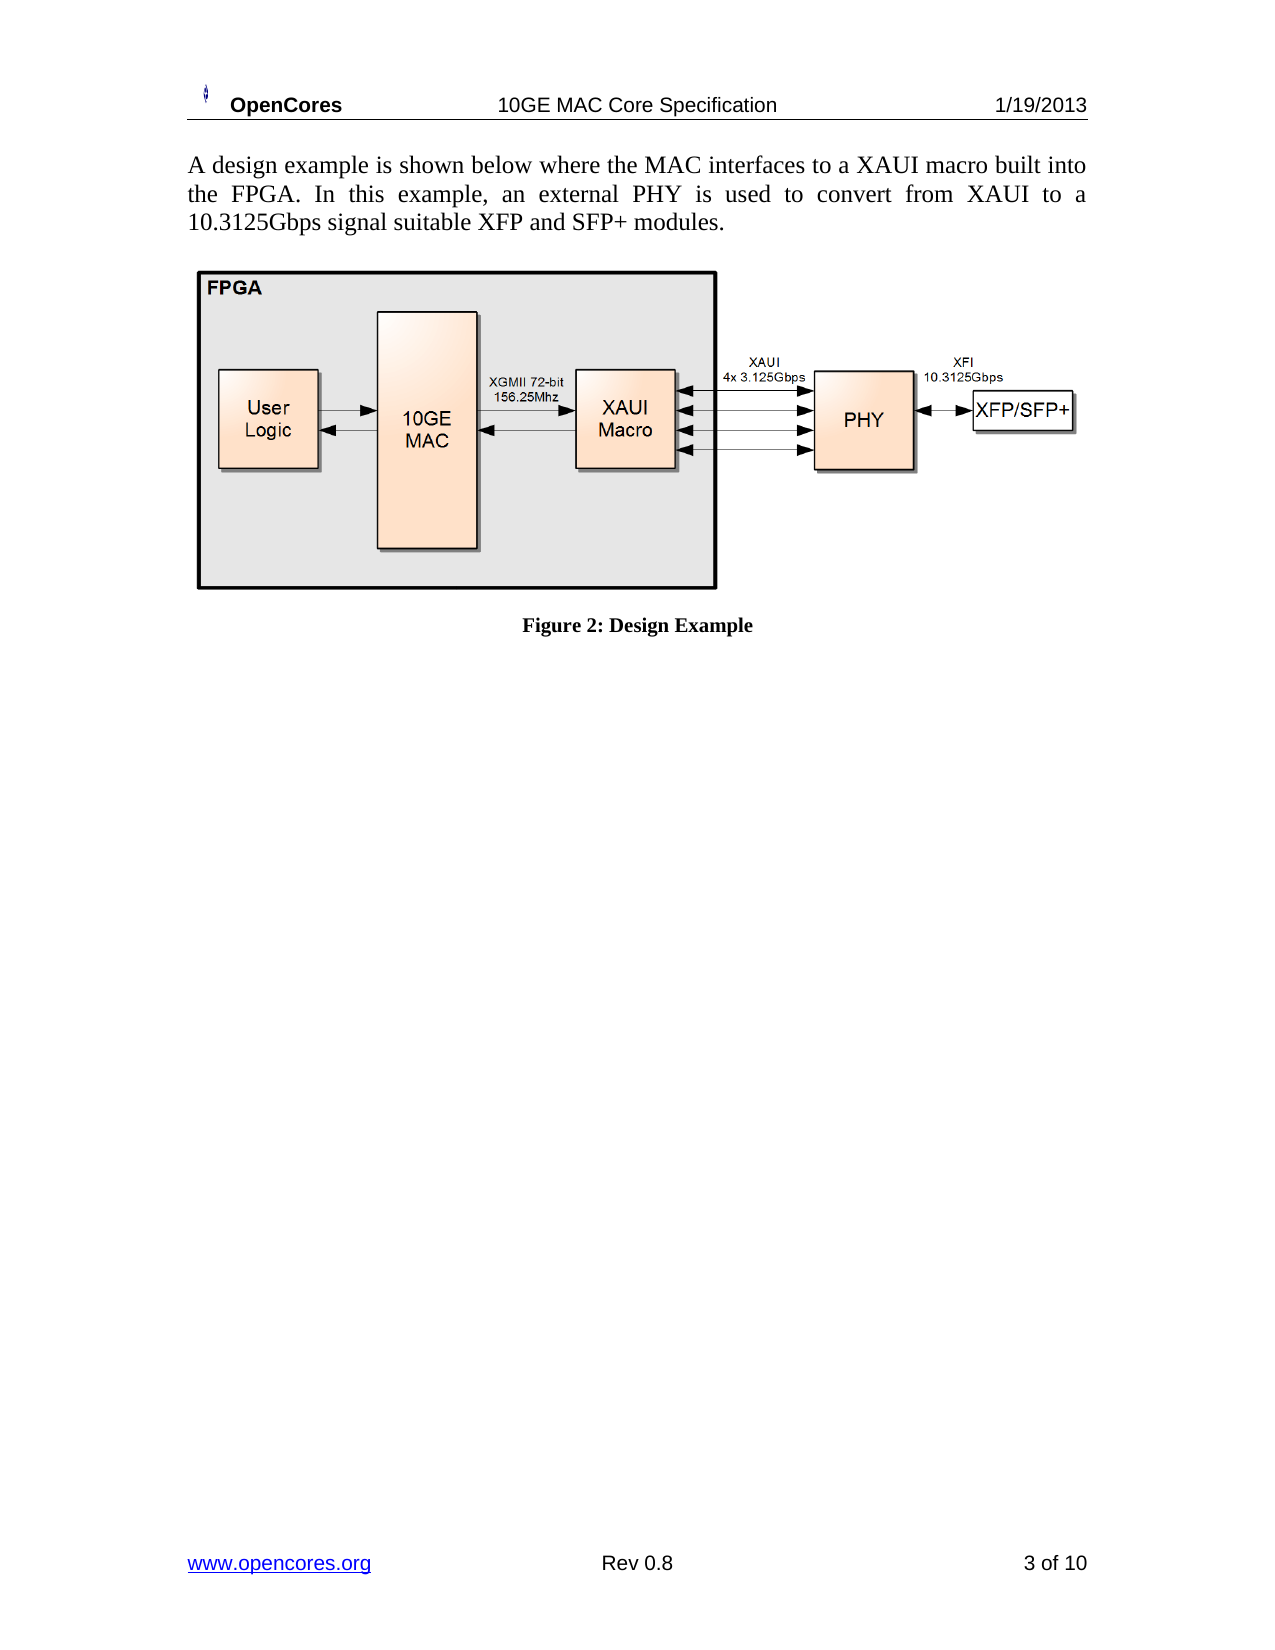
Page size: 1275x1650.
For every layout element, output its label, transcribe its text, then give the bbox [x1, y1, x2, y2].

text Figure 2: Design Example [187, 614, 1088, 637]
picture [187, 261, 1088, 614]
text A design example is shown below where the MAC interfaces to a XAUI macro built into the FPGA. In this example, an external PHY is used to convert from XAUI to a 10.3125Gbps signal suitable XFP and SFP+ modules. [187, 150, 1088, 236]
